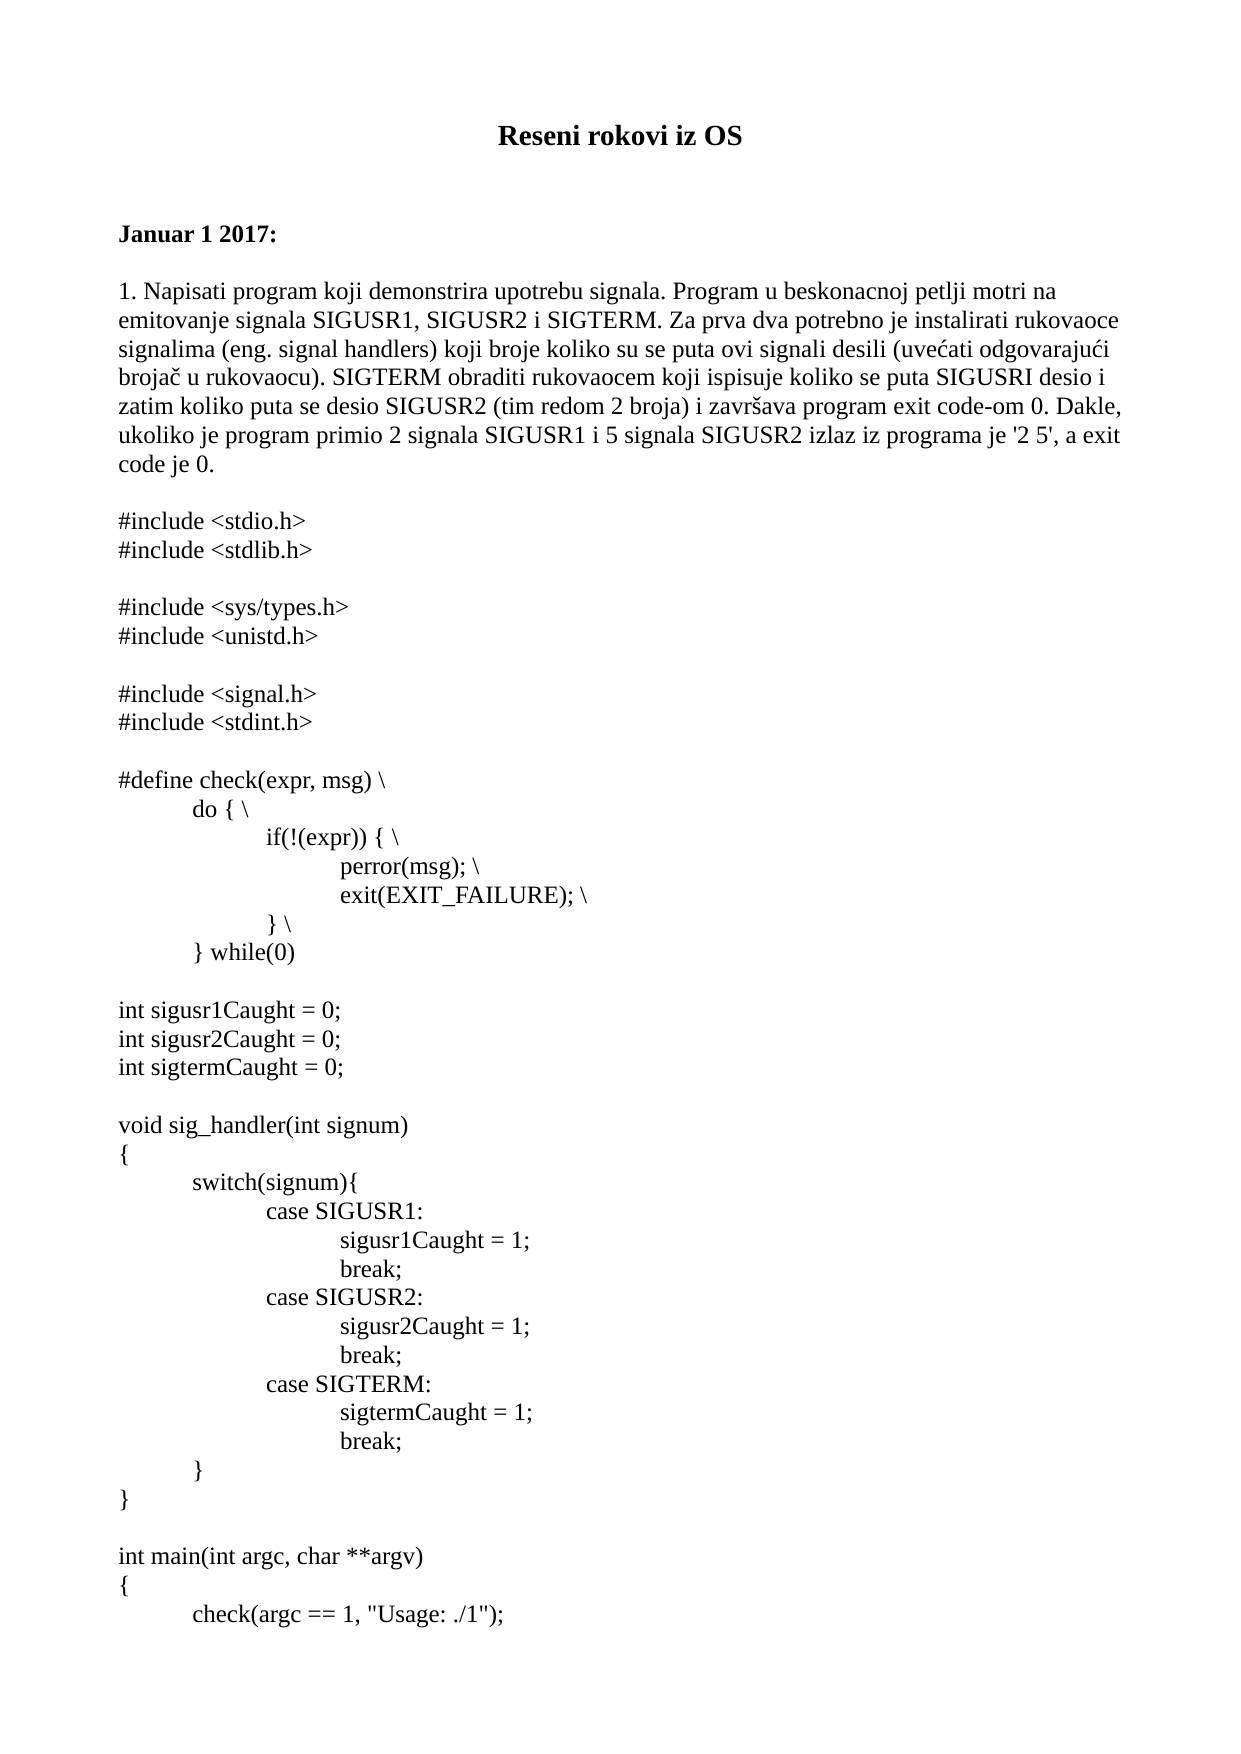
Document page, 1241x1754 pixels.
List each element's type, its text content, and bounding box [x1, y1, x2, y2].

text case SIGUSR2: [118, 1282, 1122, 1311]
text int sigusr2Caught = 0; [118, 1024, 1122, 1052]
text } [118, 1484, 1122, 1512]
text #include <sys/types.h> [118, 592, 1122, 621]
text } [118, 1455, 1122, 1484]
text switch(signum){ [118, 1167, 1122, 1196]
text int sigusr1Caught = 0; [118, 995, 1122, 1024]
text case SIGTERM: [118, 1369, 1122, 1397]
text perror(msg); \ [118, 851, 1122, 880]
text sigusr2Caught = 1; [118, 1311, 1122, 1340]
text #define check(expr, msg) \ [118, 765, 1122, 794]
text exit(EXIT_FAILURE); \ [118, 880, 1122, 909]
text break; [118, 1426, 1122, 1455]
text #include <unistd.h> [118, 621, 1122, 650]
text #include <signal.h> [118, 679, 1122, 707]
text case SIGUSR1: [118, 1196, 1122, 1225]
text } while(0) [118, 937, 1122, 966]
text void sig_handler(int signum) [118, 1110, 1122, 1139]
text #include <stdlib.h> [118, 535, 1122, 564]
text int sigtermCaught = 0; [118, 1052, 1122, 1081]
text Reseni rokovi iz OS [118, 118, 1122, 152]
text { [118, 1139, 1122, 1167]
text #include <stdio.h> [118, 506, 1122, 535]
text if(!(expr)) { \ [118, 822, 1122, 851]
text do { \ [118, 794, 1122, 822]
text check(argc == 1, "Usage: ./1"); [118, 1599, 1122, 1627]
text Januar 1 2017: [118, 219, 1122, 247]
text sigtermCaught = 1; [118, 1397, 1122, 1426]
text #include <stdint.h> [118, 707, 1122, 736]
text 1. Napisati program koji demonstrira upotrebu signala. Program u beskonacnoj petlji motri na emitovanje signala SIGUSR1, SIGUSR2 i SIGTERM. Za prva dva potrebno je instalirati rukovaoce signalima (eng. signal handlers) koji broje koliko su se puta ovi signali desili (uvećati odgovarajući brojač u rukovaocu). SIGTERM obraditi rukovaocem koji ispisuje koliko se puta SIGUSRI desio i zatim koliko puta se desio SIGUSR2 (tim redom 2 broja) i završava program exit code-om 0. Dakle, ukoliko je program primio 2 signala SIGUSR1 i 5 signala SIGUSR2 izlaz iz programa je '2 5', a exit code je 0. [118, 276, 1122, 477]
text int main(int argc, char **argv) [118, 1541, 1122, 1570]
text sigusr1Caught = 1; [118, 1225, 1122, 1254]
text } \ [118, 909, 1122, 937]
text break; [118, 1254, 1122, 1282]
text { [118, 1570, 1122, 1599]
text break; [118, 1340, 1122, 1369]
